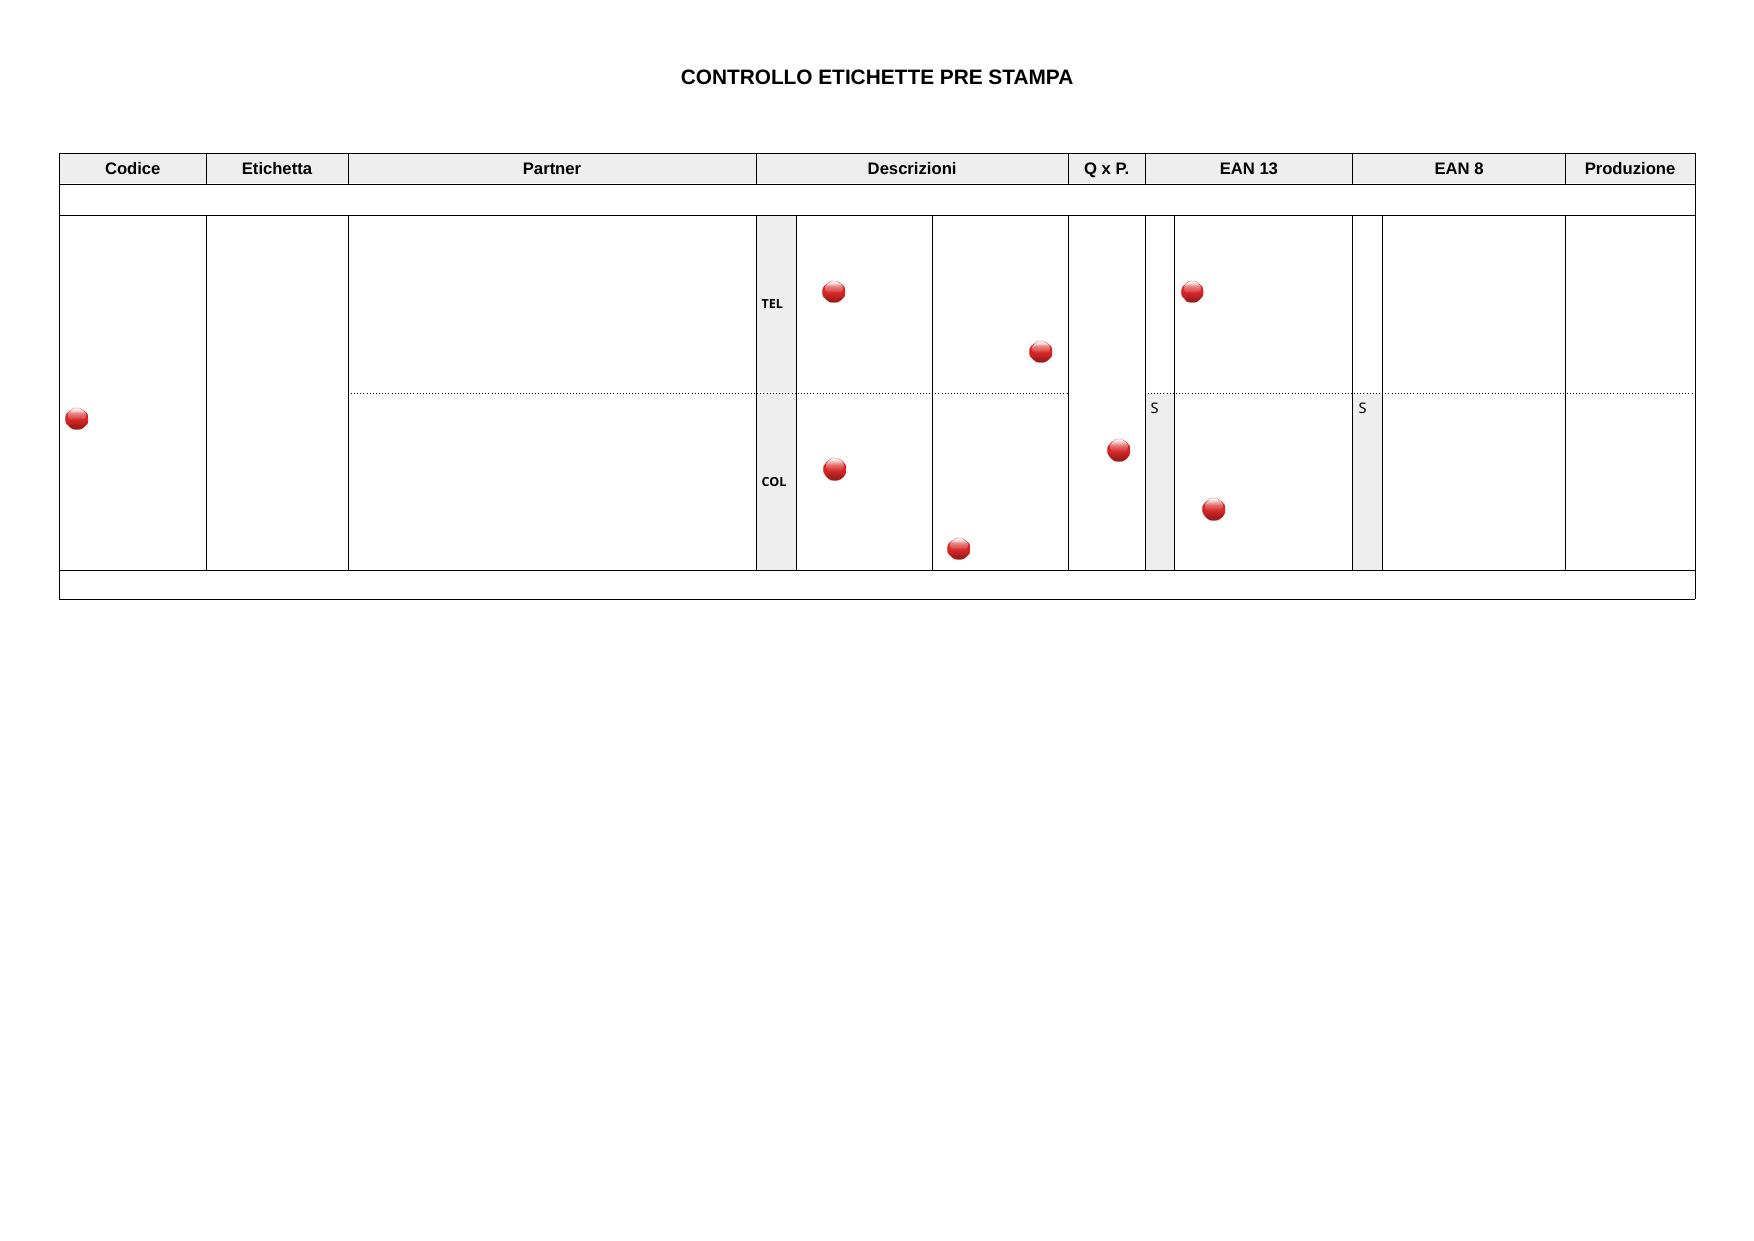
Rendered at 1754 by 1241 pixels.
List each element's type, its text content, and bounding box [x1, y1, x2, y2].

table_header Partner [349, 154, 756, 183]
text <for each="o in objects"> [59, 136, 1695, 153]
table_cell <'DESTINAZIONE' if job.order_id.destination_partner_id and job.order_id.destination_partner_id.has_custom_label else ('CLIENTE' if job.order_id.partner_id.has_custom_label else 'MAGAZZINO')> [207, 216, 348, 570]
table_cell <for each="job in o.label_job_ids"> [60, 185, 1695, 215]
table_cell <job.record_data_ean8_mono> [1383, 393, 1565, 570]
text </for> [59, 600, 1695, 616]
table_cell <job.record_data_period> [1566, 393, 1695, 570]
table_header Codice [60, 154, 206, 183]
table_cell <job.record_data_frame><if test="not job.record_data_frame"></if> [797, 216, 932, 392]
picture [1106, 438, 1131, 462]
picture [64, 407, 89, 430]
table_cell <job.record_data_ean8> [1383, 216, 1565, 392]
table_cell <job.record_data_fabric><if test="not job.record_data_fabric"></if> [797, 393, 932, 570]
table_header Q x P. [1069, 154, 1145, 183]
table_cell <job.order_id.partner_id.name> [349, 216, 756, 392]
table_cell <job.record_data_line> [1566, 216, 1695, 392]
table_header Descrizioni [757, 154, 1068, 183]
table_cell [1353, 216, 1382, 392]
table_cell S [1146, 393, 1174, 570]
table_cell <job.record_data_ean13><if test="not job.record_data_ean13"></if> [1175, 216, 1352, 392]
picture [821, 280, 846, 303]
table_cell <get_field_lang(job.product_id.id, 'label_frame')><if test="not get_field_lang(job.product_id.id, 'label_frame')"></if> [933, 216, 1068, 392]
table_cell </for> [60, 571, 1695, 598]
table_cell <job.record_data_ean13_mono><if test="job.record_data_q_x_pack > 1 and not job.record_data_ean13_mono"></if> [1175, 393, 1352, 570]
picture [822, 457, 847, 481]
table_cell <get_field_lang(job.product_id.id, 'label_fabric_color')><if test="not get_field_lang(job.product_id.id, 'label_fabric_color')"></if> [933, 393, 1068, 570]
table_header EAN 13 [1146, 154, 1352, 183]
table_header Produzione [1566, 154, 1695, 183]
picture [946, 537, 971, 560]
table_cell TEL [757, 216, 796, 392]
picture [1028, 340, 1053, 363]
table_header EAN 8 [1353, 154, 1565, 183]
table_cell <job.record_data_code><if test="not job.record_data_code"></if> [60, 216, 206, 570]
table_cell S [1353, 393, 1382, 570]
picture [1180, 280, 1204, 303]
picture [1201, 497, 1226, 521]
table_cell <int(job.record_data_q_x_pack)><if test="not job.record_data_q_x_pack"></if> [1069, 216, 1145, 570]
table_header Etichetta [207, 154, 348, 183]
table_cell [1146, 216, 1174, 392]
table_cell <job.order_id.destination_partner_id.name> [349, 393, 756, 570]
table_cell COL [757, 393, 796, 570]
